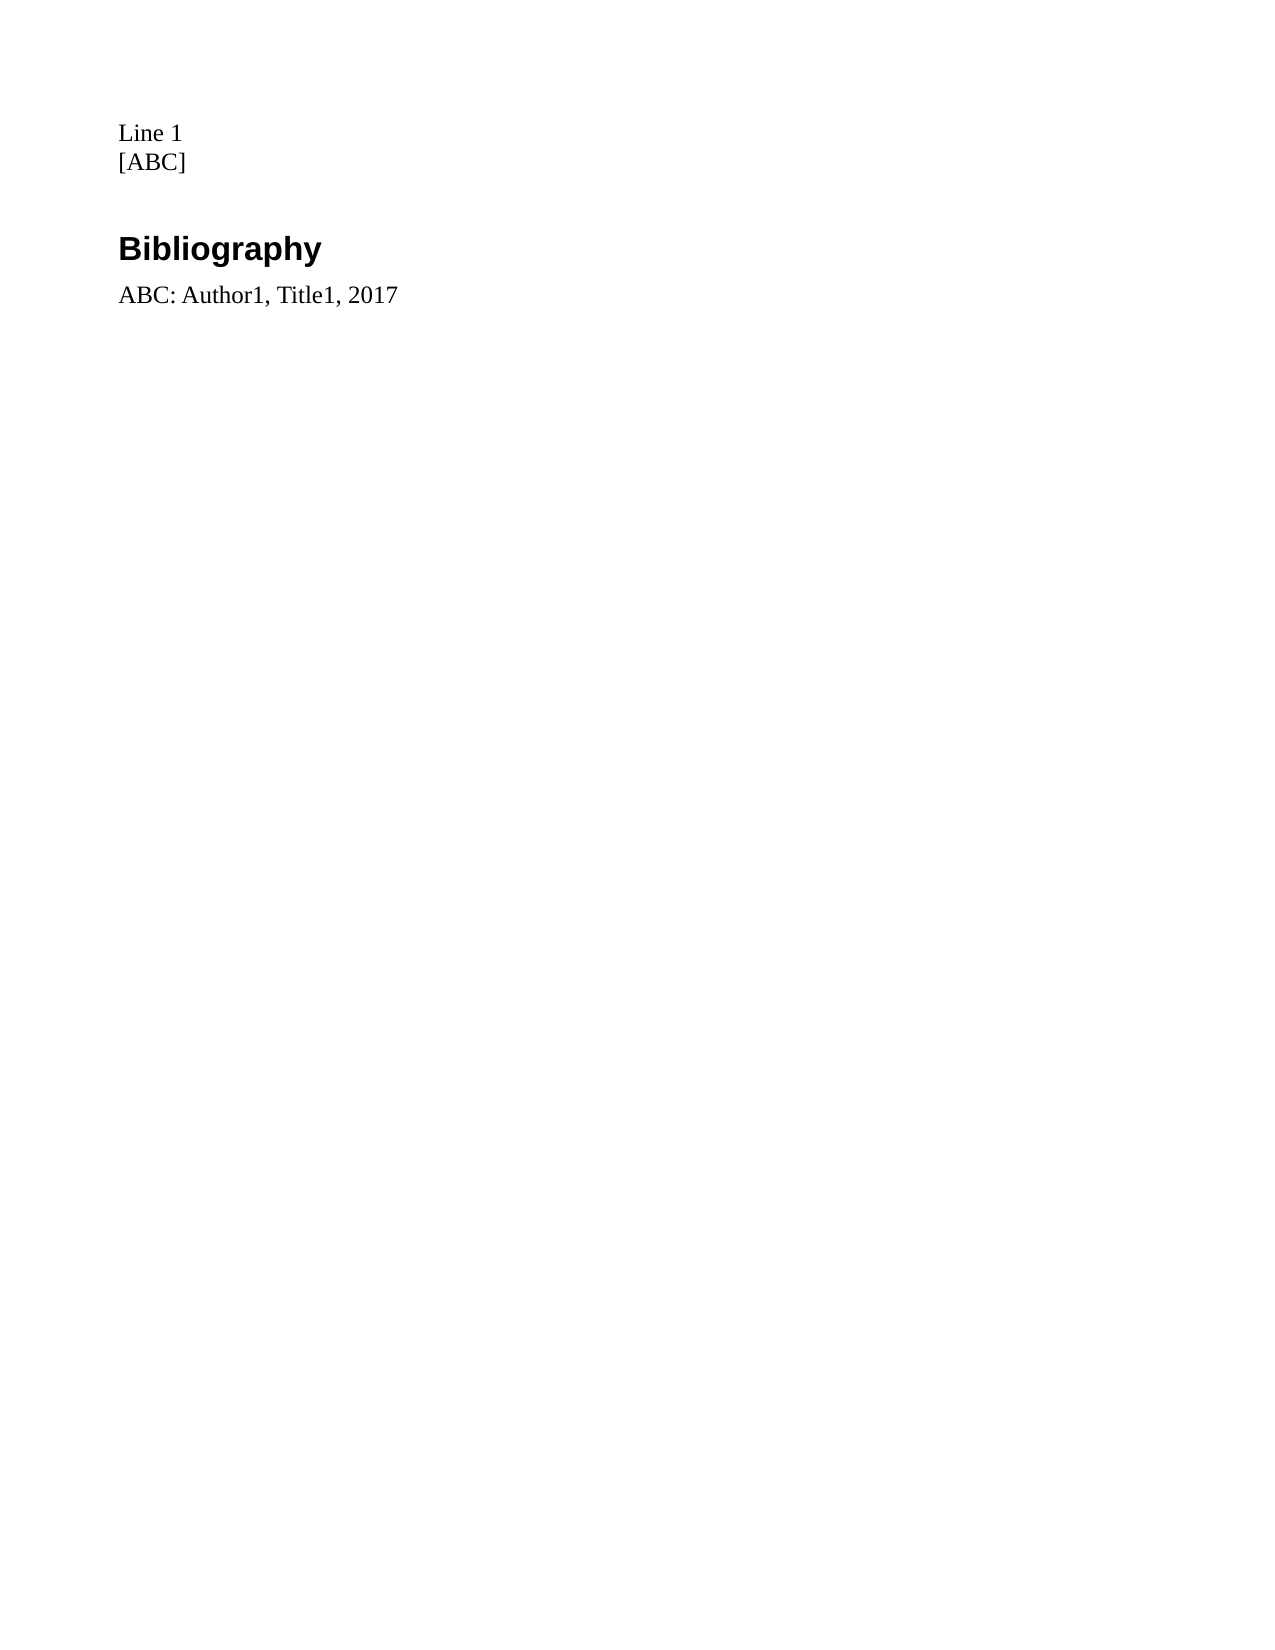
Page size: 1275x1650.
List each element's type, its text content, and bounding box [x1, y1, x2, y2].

text Line 1 [118, 118, 1157, 147]
text ABC: Author1, Title1, 2017 [118, 280, 1157, 309]
subtitle Bibliography [118, 229, 1157, 268]
text [ABC] [118, 147, 1157, 176]
